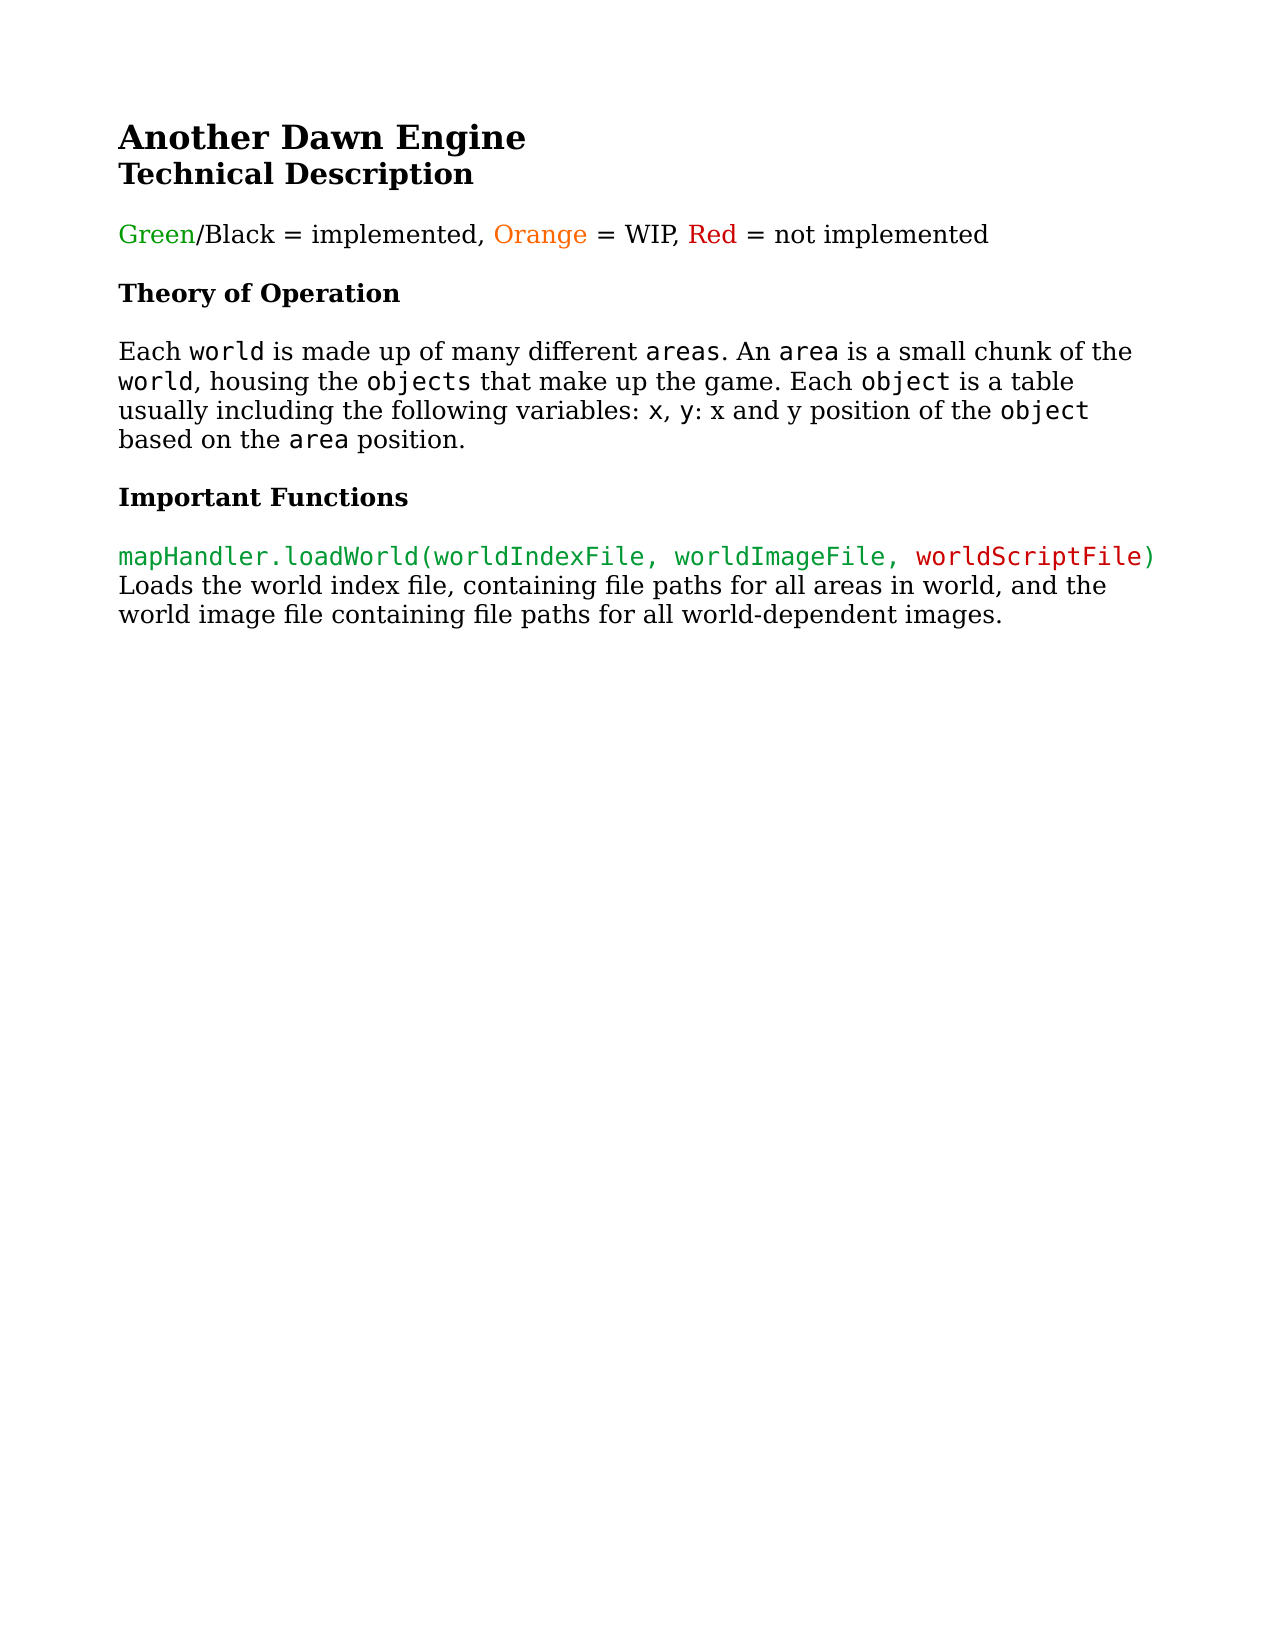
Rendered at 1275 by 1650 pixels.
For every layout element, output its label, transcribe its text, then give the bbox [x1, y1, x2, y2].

text Important Functions [118, 483, 1157, 513]
text mapHandler.loadWorld(worldIndexFile, worldImageFile, worldScriptFile) [118, 542, 1157, 571]
text Each world is made up of many different areas. An area is a small chunk of the world, housing the objects that make up the game. Each object is a table usually including the following variables: x, y: x and y position of the object based on the area position. [118, 338, 1157, 454]
text Green/Black = implemented, Orange = WIP, Red = not implemented [118, 221, 1157, 250]
text Technical Description [118, 157, 1157, 192]
text Another Dawn Engine [118, 118, 1157, 157]
text Theory of Operation [118, 279, 1157, 308]
text Loads the world index file, containing file paths for all areas in world, and the world image file containing file paths for all world-dependent images. [118, 571, 1157, 629]
